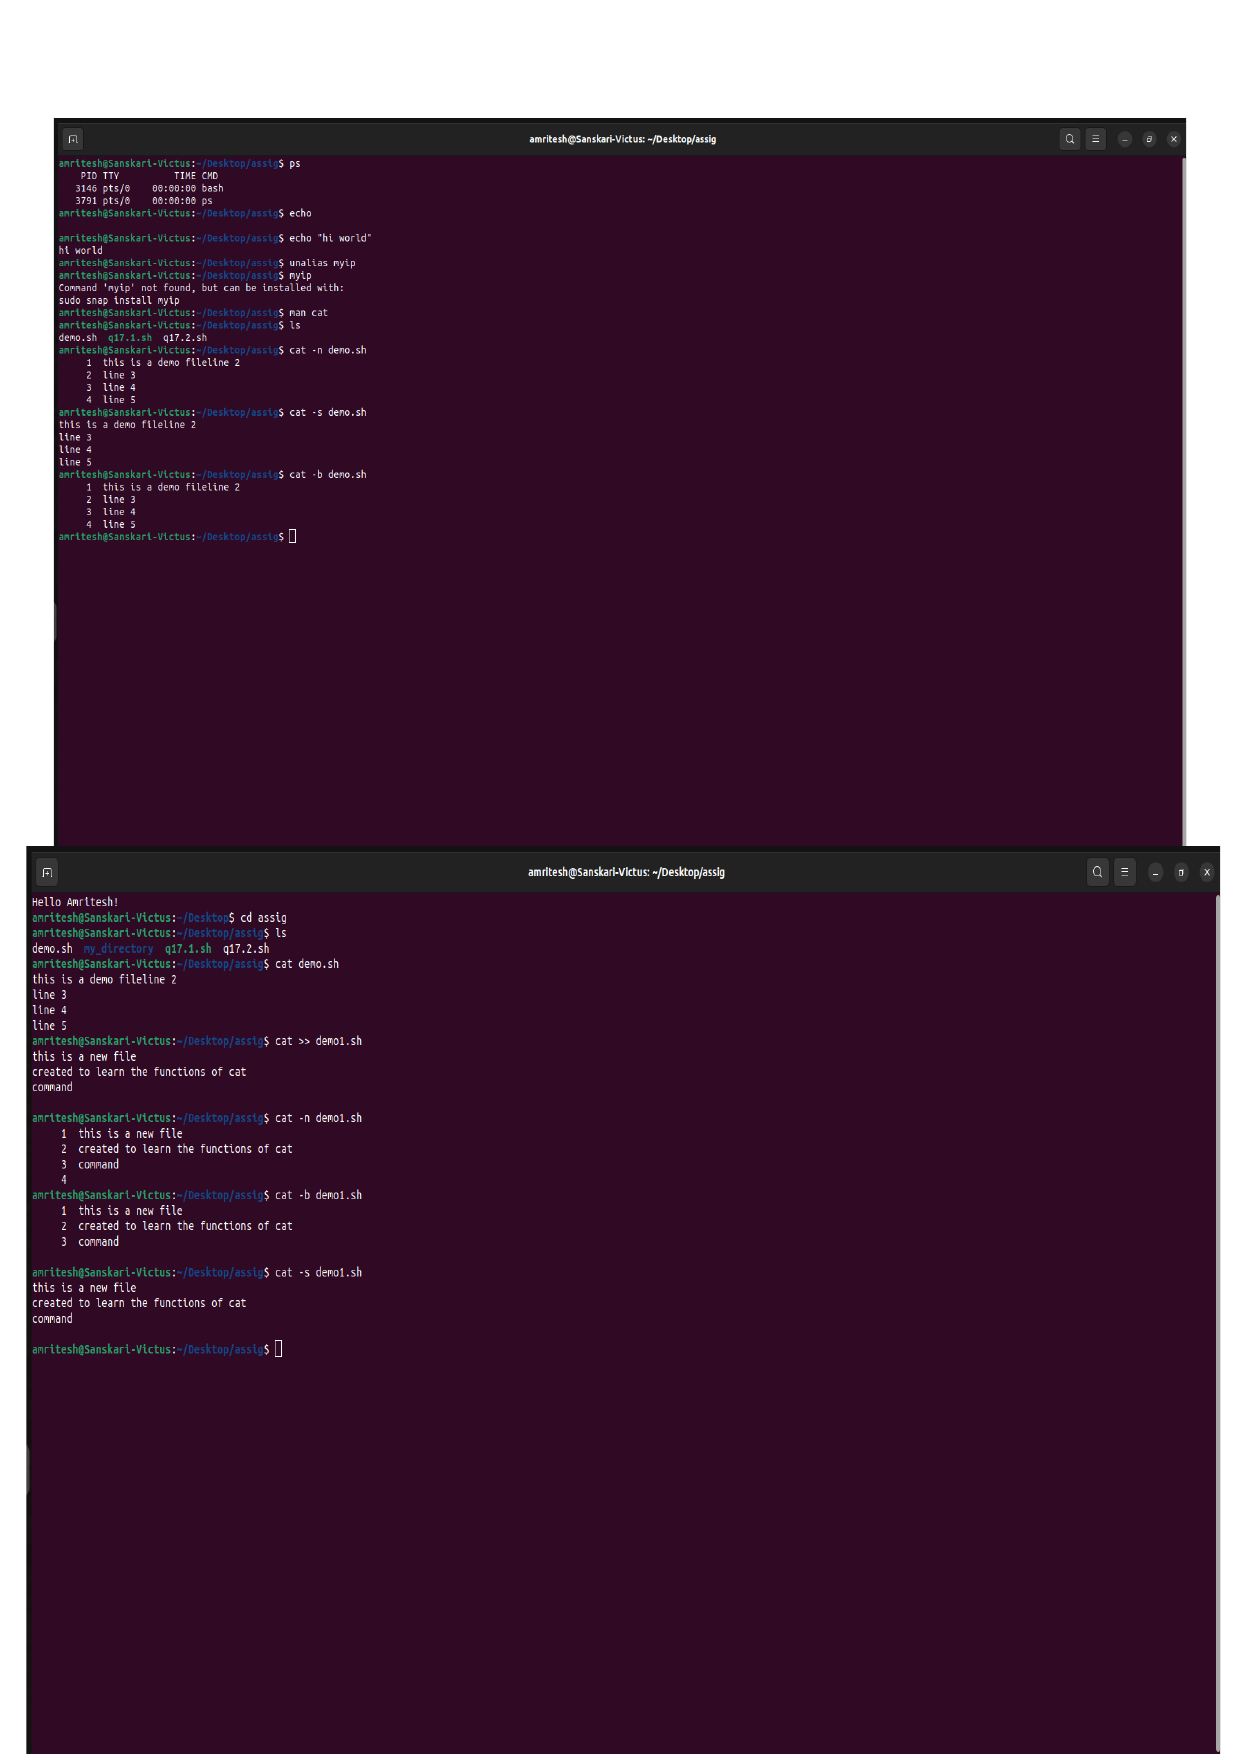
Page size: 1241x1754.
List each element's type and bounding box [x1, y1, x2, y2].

picture [26, 118, 1221, 1754]
